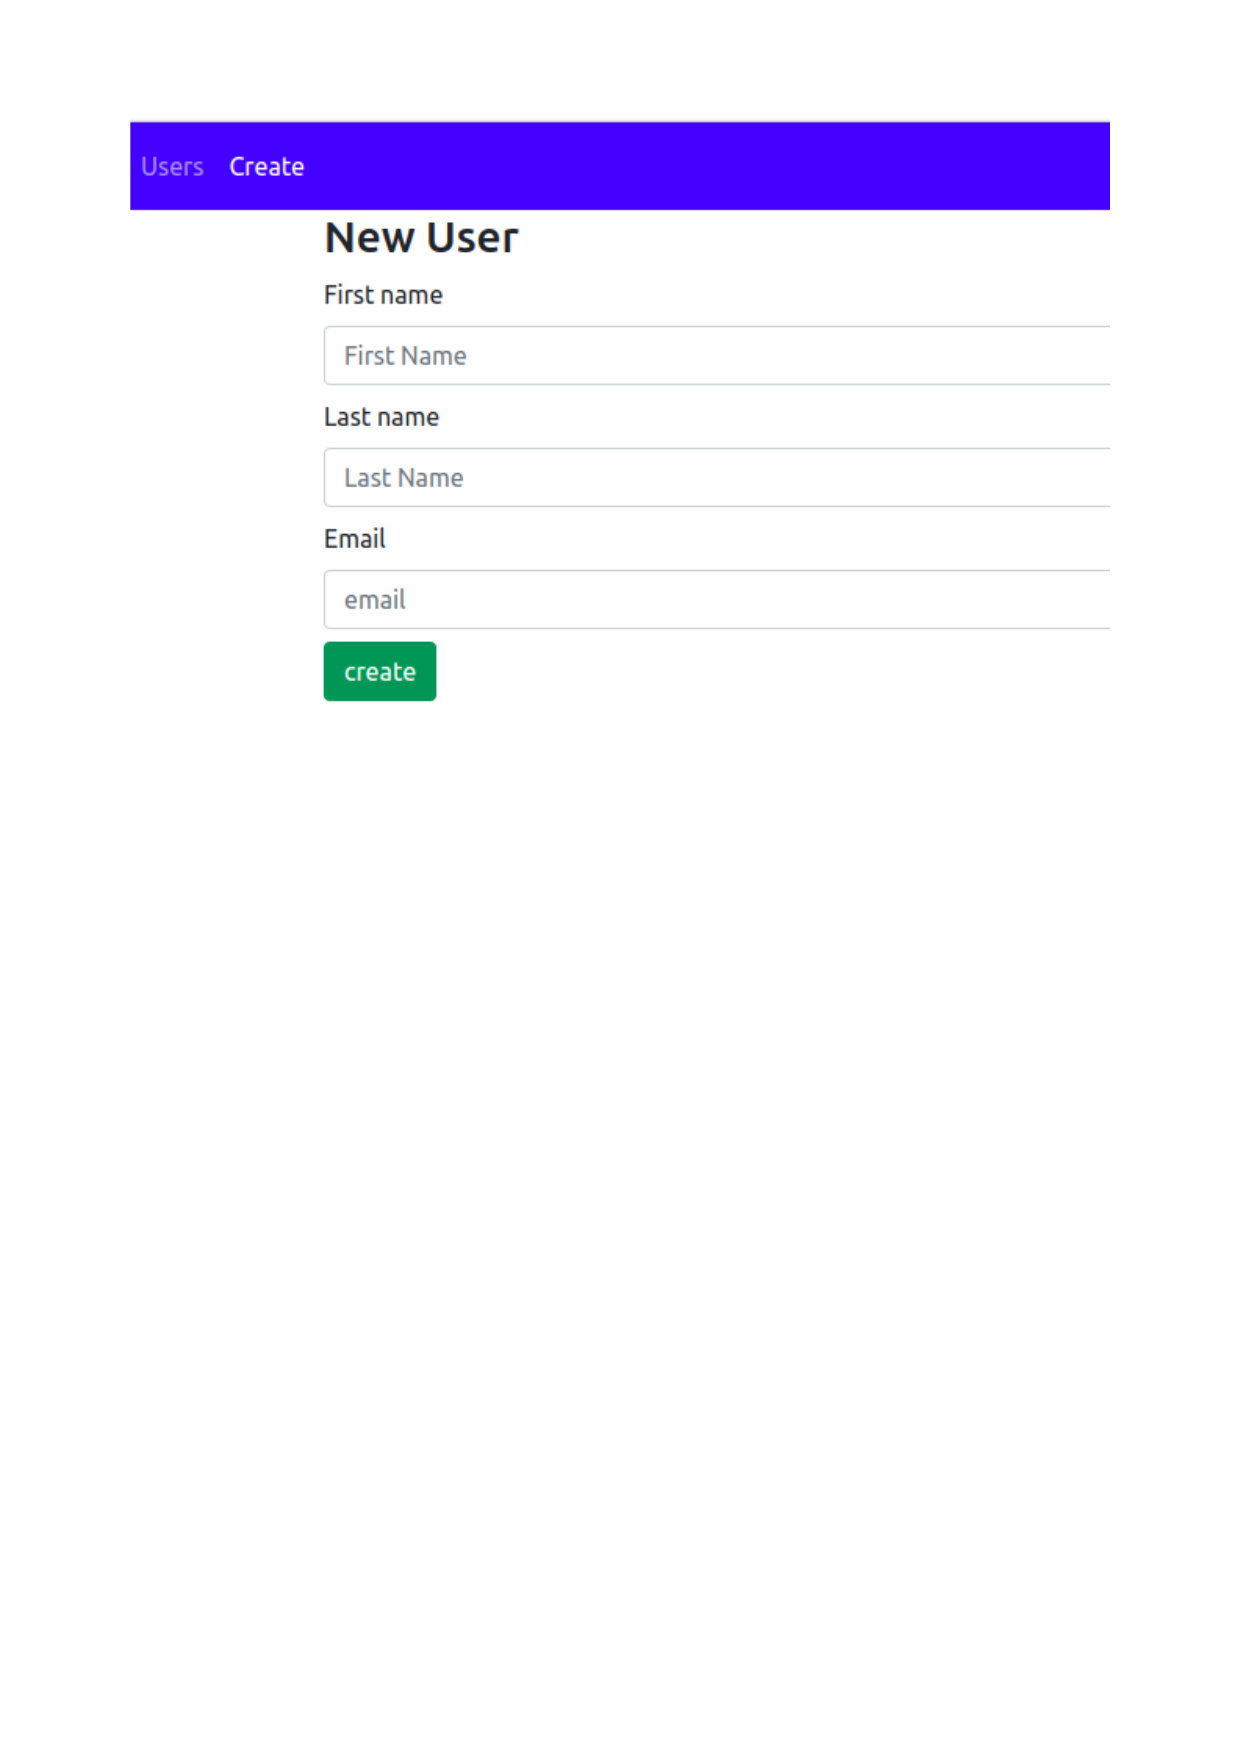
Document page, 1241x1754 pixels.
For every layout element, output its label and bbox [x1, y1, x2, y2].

picture [130, 118, 1110, 814]
